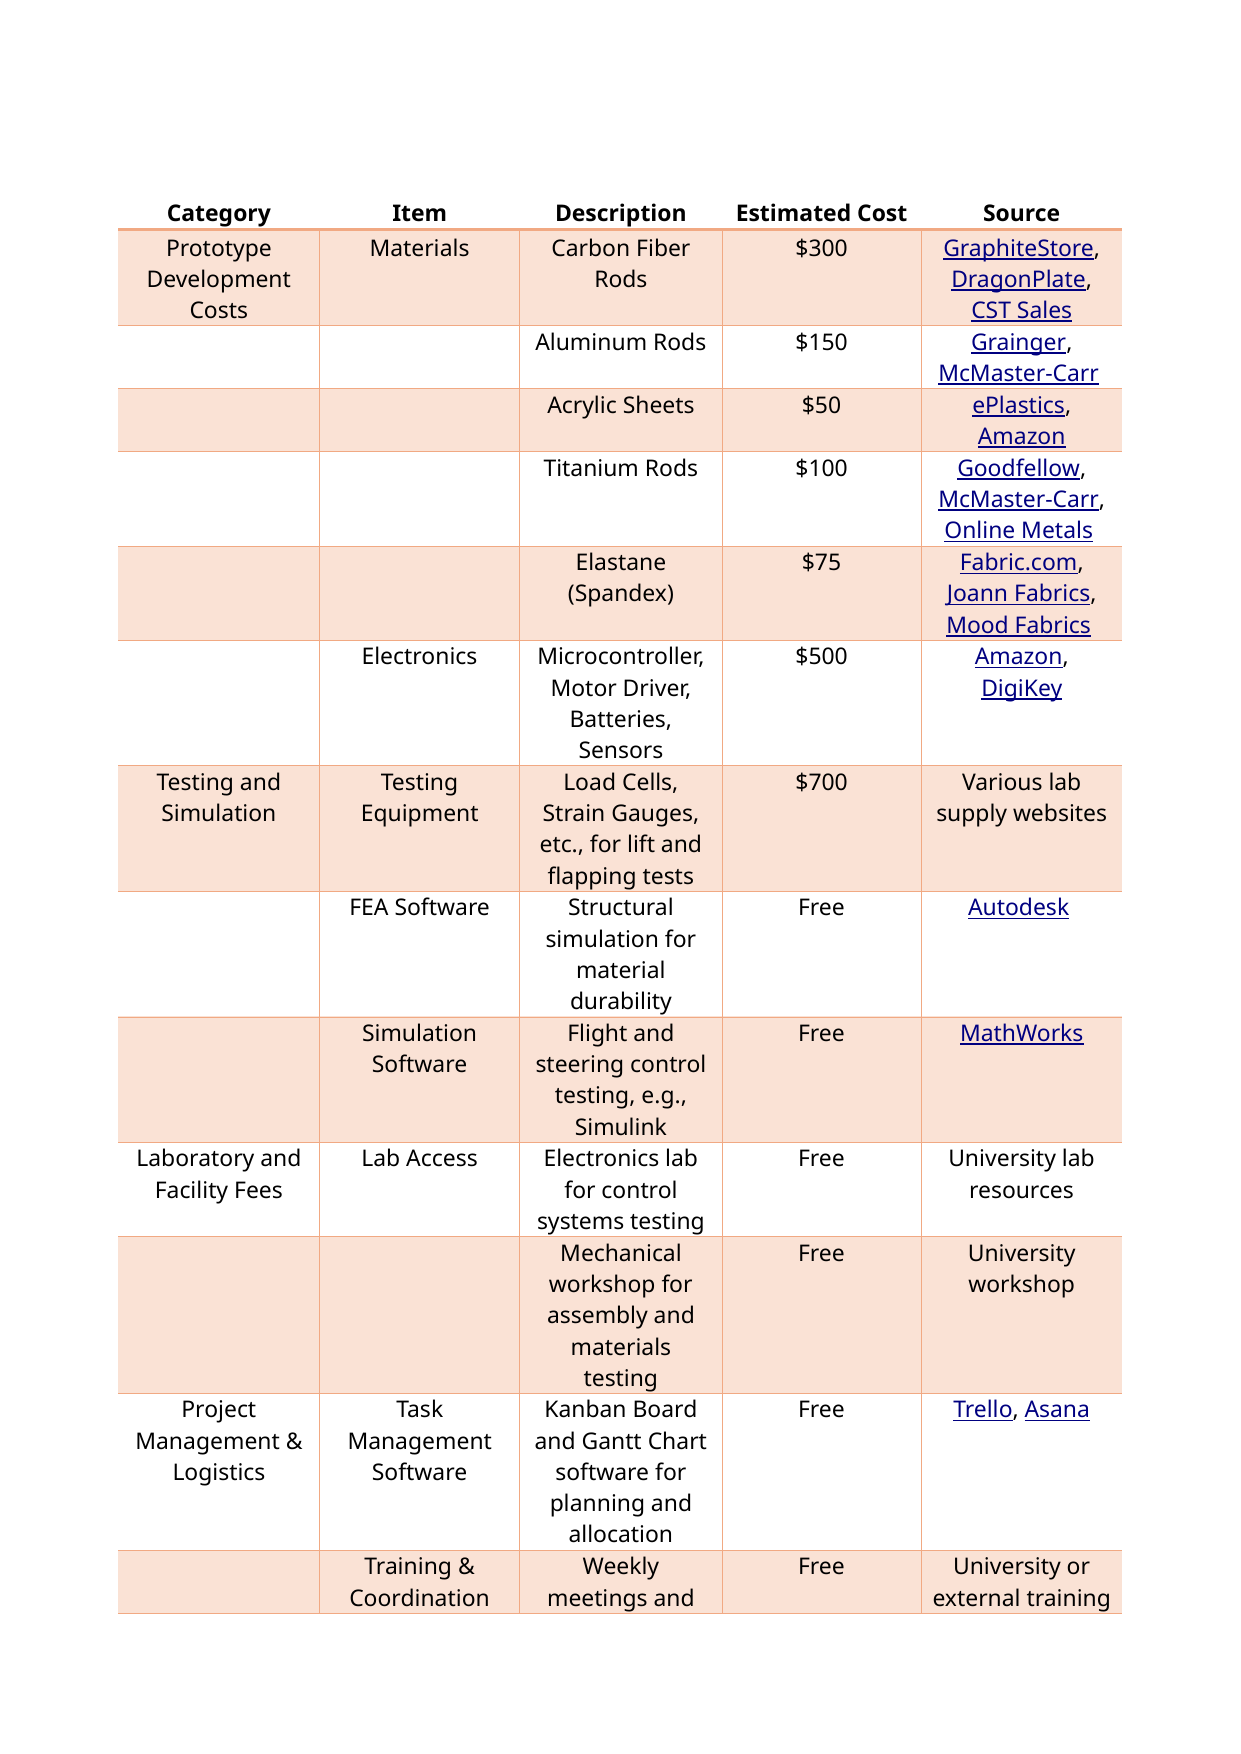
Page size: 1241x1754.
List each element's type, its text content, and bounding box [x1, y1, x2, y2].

table_cell [320, 452, 519, 546]
table_cell Grainger, McMaster-Carr [922, 326, 1122, 388]
table_cell [118, 389, 319, 451]
table_cell Training & Coordination [320, 1551, 519, 1613]
table_cell GraphiteStore, DragonPlate, CST Sales [922, 231, 1122, 325]
table_header Category [118, 197, 319, 228]
table_cell Trello, Asana [922, 1394, 1122, 1550]
table_cell [118, 326, 319, 388]
table_cell Weekly meetings and [520, 1551, 722, 1613]
table_cell Acrylic Sheets [520, 389, 722, 451]
table_cell Lab Access [320, 1143, 519, 1236]
table_cell [320, 1237, 519, 1393]
table_cell $300 [723, 231, 921, 325]
table_cell University lab resources [922, 1143, 1122, 1236]
table_cell [320, 326, 519, 388]
table_cell $500 [723, 641, 921, 765]
table_cell Kanban Board and Gantt Chart software for planning and allocation [520, 1394, 722, 1550]
table_cell $75 [723, 547, 921, 640]
table_cell Titanium Rods [520, 452, 722, 546]
table_cell Laboratory and Facility Fees [118, 1143, 319, 1236]
table_cell [118, 1551, 319, 1613]
table_cell Various lab supply websites [922, 766, 1122, 891]
table_cell Elastane (Spandex) [520, 547, 722, 640]
table_cell Testing and Simulation [118, 766, 319, 891]
table_cell Project Management & Logistics [118, 1394, 319, 1550]
table_cell [118, 547, 319, 640]
table_cell Task Management Software [320, 1394, 519, 1550]
table_cell Fabric.com, Joann Fabrics, Mood Fabrics [922, 547, 1122, 640]
table_cell Mechanical workshop for assembly and materials testing [520, 1237, 722, 1393]
table_cell $50 [723, 389, 921, 451]
table_cell Amazon, DigiKey [922, 641, 1122, 765]
table_cell Materials [320, 231, 519, 325]
table_cell [118, 1237, 319, 1393]
table_cell [320, 547, 519, 640]
table_header Estimated Cost [722, 197, 921, 228]
table_cell Simulation Software [320, 1018, 519, 1142]
table_cell Structural simulation for material durability [520, 892, 722, 1016]
table_cell Prototype Development Costs [118, 231, 319, 325]
table_cell ePlastics, Amazon [922, 389, 1122, 451]
table_cell [118, 452, 319, 546]
table_cell University or external training [922, 1551, 1122, 1613]
table_cell Carbon Fiber Rods [520, 231, 722, 325]
table_cell Electronics lab for control systems testing [520, 1143, 722, 1236]
table_cell Flight and steering control testing, e.g., Simulink [520, 1018, 722, 1142]
table_cell Testing Equipment [320, 766, 519, 891]
table_cell Goodfellow, McMaster-Carr, Online Metals [922, 452, 1122, 546]
table_header Description [520, 197, 722, 228]
table_cell [320, 389, 519, 451]
table_cell [118, 892, 319, 1016]
table_cell Free [723, 1551, 921, 1613]
table_cell Free [723, 1018, 921, 1142]
table_cell [118, 641, 319, 765]
table_cell Microcontroller, Motor Driver, Batteries, Sensors [520, 641, 722, 765]
table_cell Load Cells, Strain Gauges, etc., for lift and flapping tests [520, 766, 722, 891]
table_cell $150 [723, 326, 921, 388]
table_header Source [921, 197, 1122, 228]
table_cell $100 [723, 452, 921, 546]
table_cell Free [723, 1394, 921, 1550]
table_cell University workshop [922, 1237, 1122, 1393]
table_cell MathWorks [922, 1018, 1122, 1142]
table_cell Electronics [320, 641, 519, 765]
table_cell [118, 1018, 319, 1142]
table_cell Free [723, 892, 921, 1016]
table_header Item [319, 197, 519, 228]
table_cell FEA Software [320, 892, 519, 1016]
table_cell Autodesk [922, 892, 1122, 1016]
table_cell Free [723, 1237, 921, 1393]
table_cell Aluminum Rods [520, 326, 722, 388]
table_cell $700 [723, 766, 921, 891]
table_cell Free [723, 1143, 921, 1236]
